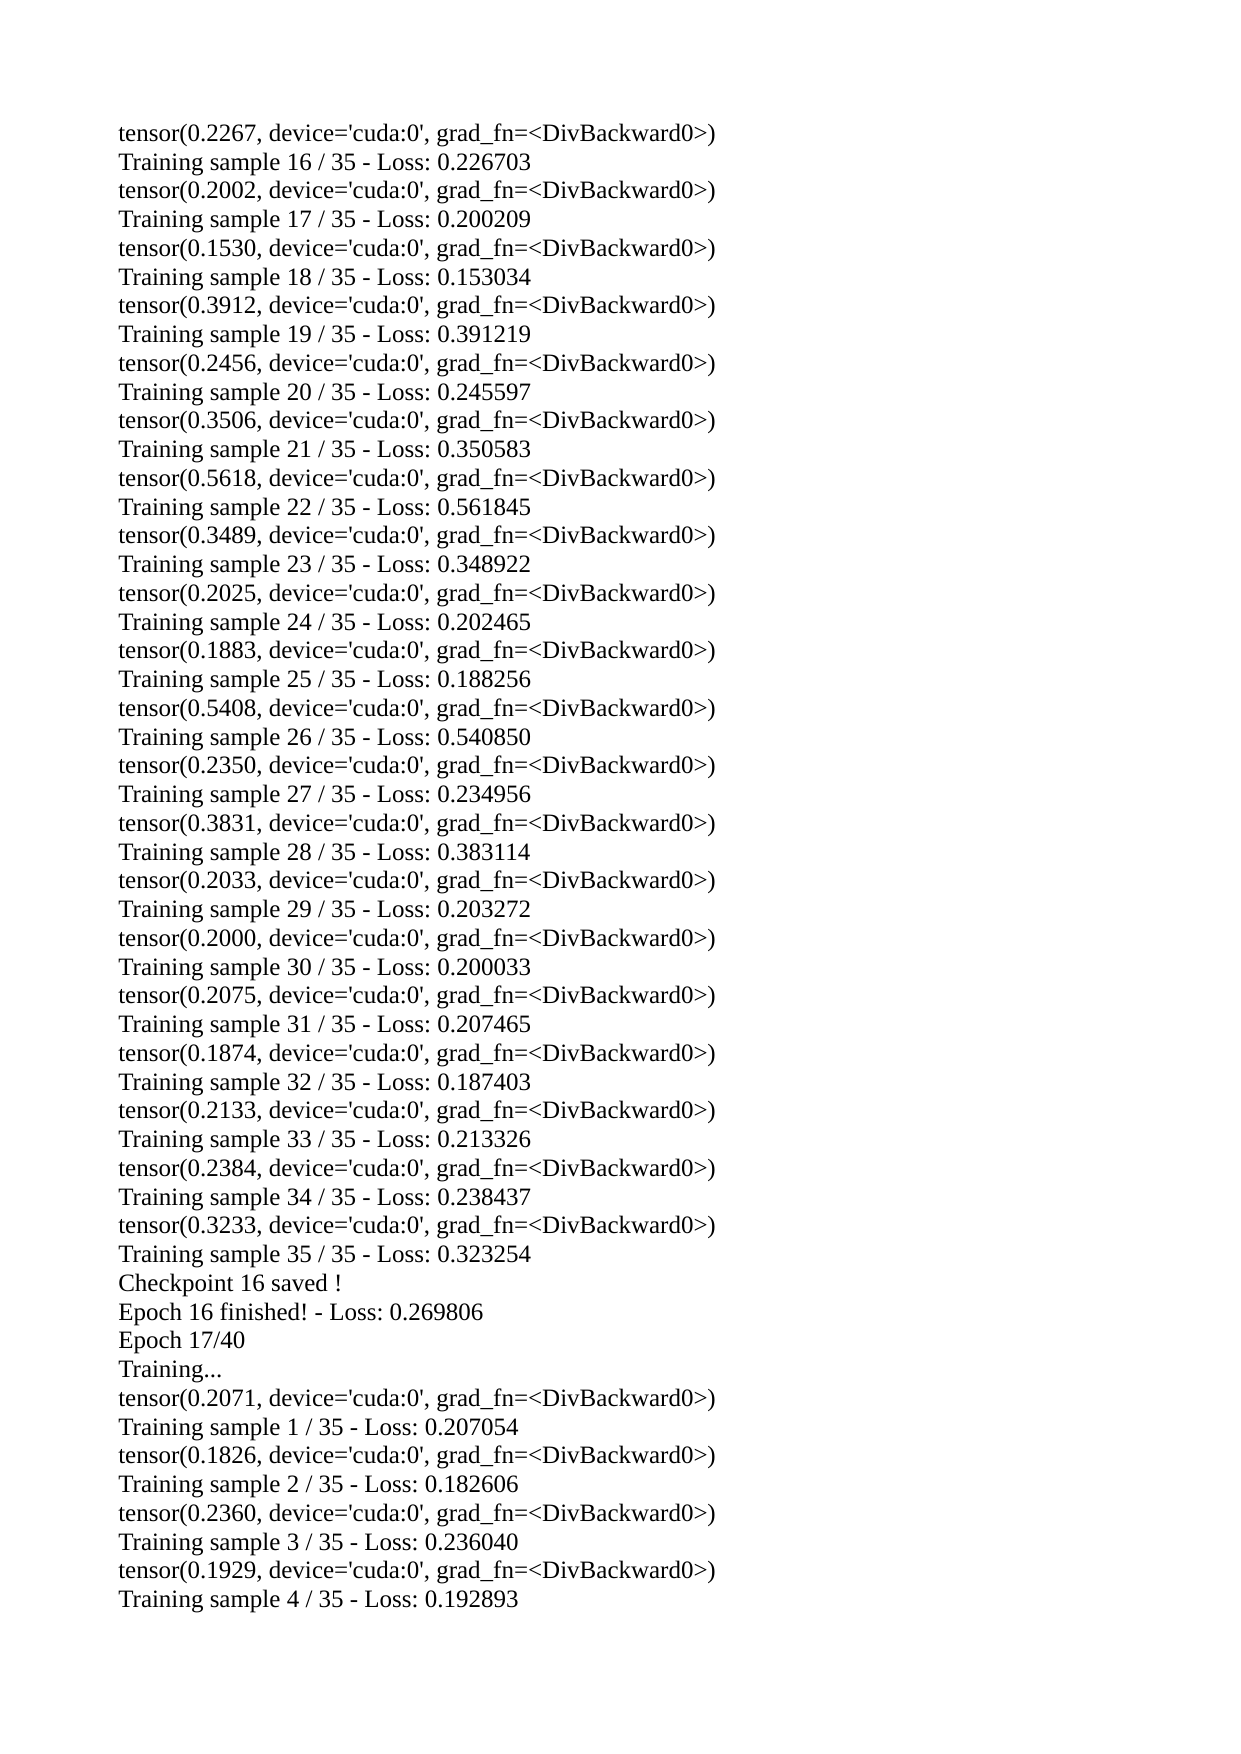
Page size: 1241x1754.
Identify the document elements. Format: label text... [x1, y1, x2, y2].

text tensor(0.5618, device='cuda:0', grad_fn=<DivBackward0>) [118, 463, 1122, 492]
text tensor(0.2384, device='cuda:0', grad_fn=<DivBackward0>) [118, 1153, 1122, 1182]
text Training sample 20 / 35 - Loss: 0.245597 [118, 377, 1122, 406]
text Training sample 17 / 35 - Loss: 0.200209 [118, 204, 1122, 233]
text Epoch 16 finished! - Loss: 0.269806 [118, 1297, 1122, 1326]
text Training sample 33 / 35 - Loss: 0.213326 [118, 1124, 1122, 1153]
text Training sample 24 / 35 - Loss: 0.202465 [118, 607, 1122, 636]
text Training sample 19 / 35 - Loss: 0.391219 [118, 319, 1122, 348]
text Training sample 28 / 35 - Loss: 0.383114 [118, 837, 1122, 866]
text Training sample 1 / 35 - Loss: 0.207054 [118, 1412, 1122, 1441]
text Checkpoint 16 saved ! [118, 1268, 1122, 1297]
text tensor(0.2000, device='cuda:0', grad_fn=<DivBackward0>) [118, 923, 1122, 952]
text Epoch 17/40 [118, 1326, 1122, 1354]
text Training sample 31 / 35 - Loss: 0.207465 [118, 1009, 1122, 1038]
text tensor(0.2133, device='cuda:0', grad_fn=<DivBackward0>) [118, 1096, 1122, 1124]
text Training sample 25 / 35 - Loss: 0.188256 [118, 664, 1122, 693]
text tensor(0.1826, device='cuda:0', grad_fn=<DivBackward0>) [118, 1441, 1122, 1469]
text tensor(0.1929, device='cuda:0', grad_fn=<DivBackward0>) [118, 1556, 1122, 1584]
text tensor(0.2456, device='cuda:0', grad_fn=<DivBackward0>) [118, 348, 1122, 377]
text tensor(0.3489, device='cuda:0', grad_fn=<DivBackward0>) [118, 521, 1122, 549]
text tensor(0.2350, device='cuda:0', grad_fn=<DivBackward0>) [118, 751, 1122, 779]
text Training sample 26 / 35 - Loss: 0.540850 [118, 722, 1122, 751]
text Training sample 32 / 35 - Loss: 0.187403 [118, 1067, 1122, 1096]
text Training sample 29 / 35 - Loss: 0.203272 [118, 894, 1122, 923]
text tensor(0.1874, device='cuda:0', grad_fn=<DivBackward0>) [118, 1038, 1122, 1067]
text tensor(0.1883, device='cuda:0', grad_fn=<DivBackward0>) [118, 636, 1122, 664]
text tensor(0.2071, device='cuda:0', grad_fn=<DivBackward0>) [118, 1383, 1122, 1412]
text tensor(0.3831, device='cuda:0', grad_fn=<DivBackward0>) [118, 808, 1122, 837]
text tensor(0.2360, device='cuda:0', grad_fn=<DivBackward0>) [118, 1498, 1122, 1527]
text tensor(0.2267, device='cuda:0', grad_fn=<DivBackward0>) [118, 118, 1122, 147]
text tensor(0.3506, device='cuda:0', grad_fn=<DivBackward0>) [118, 406, 1122, 434]
text Training sample 18 / 35 - Loss: 0.153034 [118, 262, 1122, 291]
text Training sample 16 / 35 - Loss: 0.226703 [118, 147, 1122, 176]
text tensor(0.2075, device='cuda:0', grad_fn=<DivBackward0>) [118, 981, 1122, 1009]
text Training... [118, 1354, 1122, 1383]
text tensor(0.1530, device='cuda:0', grad_fn=<DivBackward0>) [118, 233, 1122, 262]
text tensor(0.3233, device='cuda:0', grad_fn=<DivBackward0>) [118, 1211, 1122, 1239]
text Training sample 23 / 35 - Loss: 0.348922 [118, 549, 1122, 578]
text Training sample 21 / 35 - Loss: 0.350583 [118, 434, 1122, 463]
text Training sample 2 / 35 - Loss: 0.182606 [118, 1469, 1122, 1498]
text tensor(0.2002, device='cuda:0', grad_fn=<DivBackward0>) [118, 176, 1122, 204]
text Training sample 27 / 35 - Loss: 0.234956 [118, 779, 1122, 808]
text Training sample 35 / 35 - Loss: 0.323254 [118, 1239, 1122, 1268]
text Training sample 4 / 35 - Loss: 0.192893 [118, 1584, 1122, 1613]
text Training sample 22 / 35 - Loss: 0.561845 [118, 492, 1122, 521]
text Training sample 34 / 35 - Loss: 0.238437 [118, 1182, 1122, 1211]
text tensor(0.2033, device='cuda:0', grad_fn=<DivBackward0>) [118, 866, 1122, 894]
text Training sample 3 / 35 - Loss: 0.236040 [118, 1527, 1122, 1556]
text tensor(0.3912, device='cuda:0', grad_fn=<DivBackward0>) [118, 291, 1122, 319]
text tensor(0.2025, device='cuda:0', grad_fn=<DivBackward0>) [118, 578, 1122, 607]
text Training sample 30 / 35 - Loss: 0.200033 [118, 952, 1122, 981]
text tensor(0.5408, device='cuda:0', grad_fn=<DivBackward0>) [118, 693, 1122, 722]
